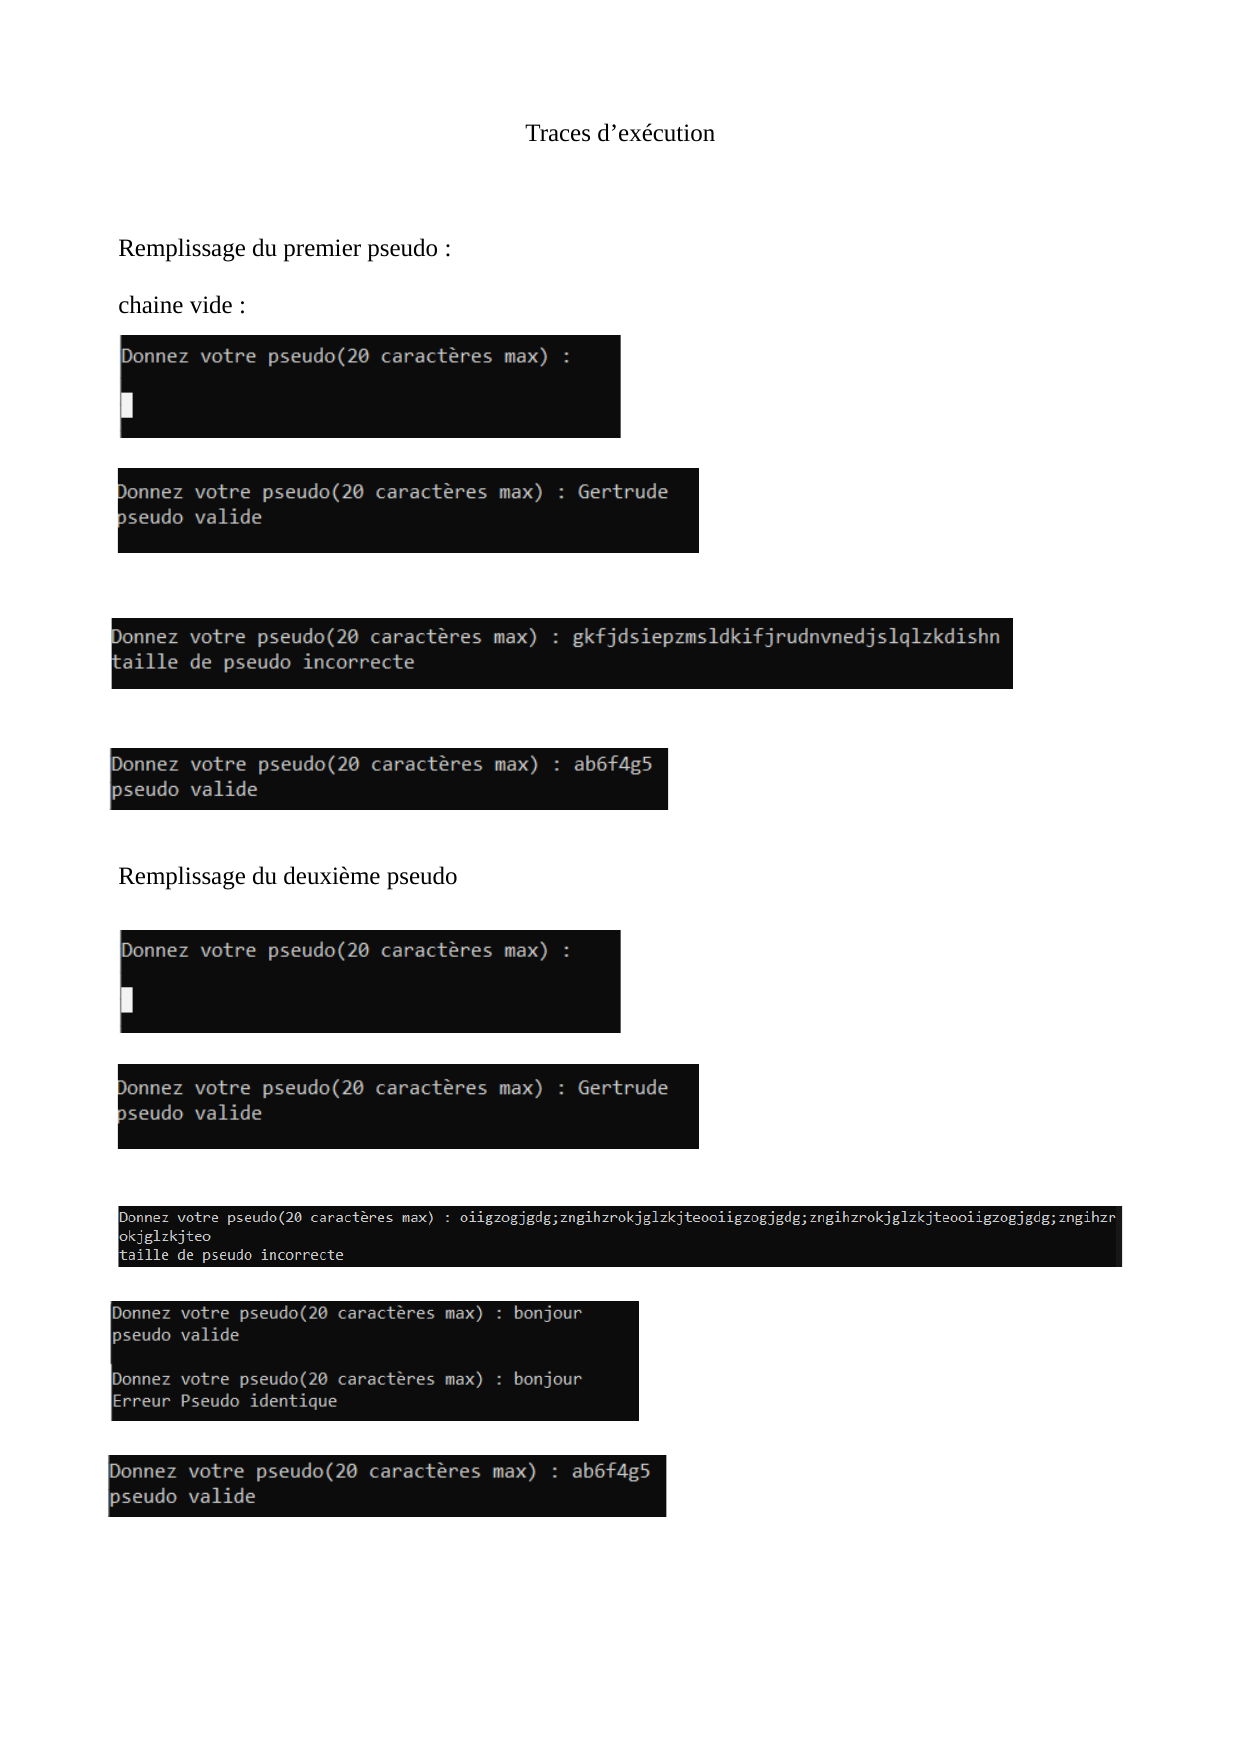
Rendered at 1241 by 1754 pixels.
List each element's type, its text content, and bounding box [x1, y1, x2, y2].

picture [107, 1455, 667, 1517]
picture [111, 618, 1013, 689]
text Traces d’exécution [118, 118, 1122, 147]
picture [117, 1064, 699, 1149]
text Remplissage du premier pseudo : [118, 233, 1122, 262]
picture [110, 1301, 639, 1421]
picture [118, 1206, 1123, 1267]
picture [119, 335, 621, 438]
picture [117, 468, 699, 553]
text Remplissage du deuxième pseudo [118, 861, 1122, 890]
picture [119, 930, 621, 1033]
picture [109, 748, 669, 810]
text chaine vide : [118, 291, 1122, 319]
